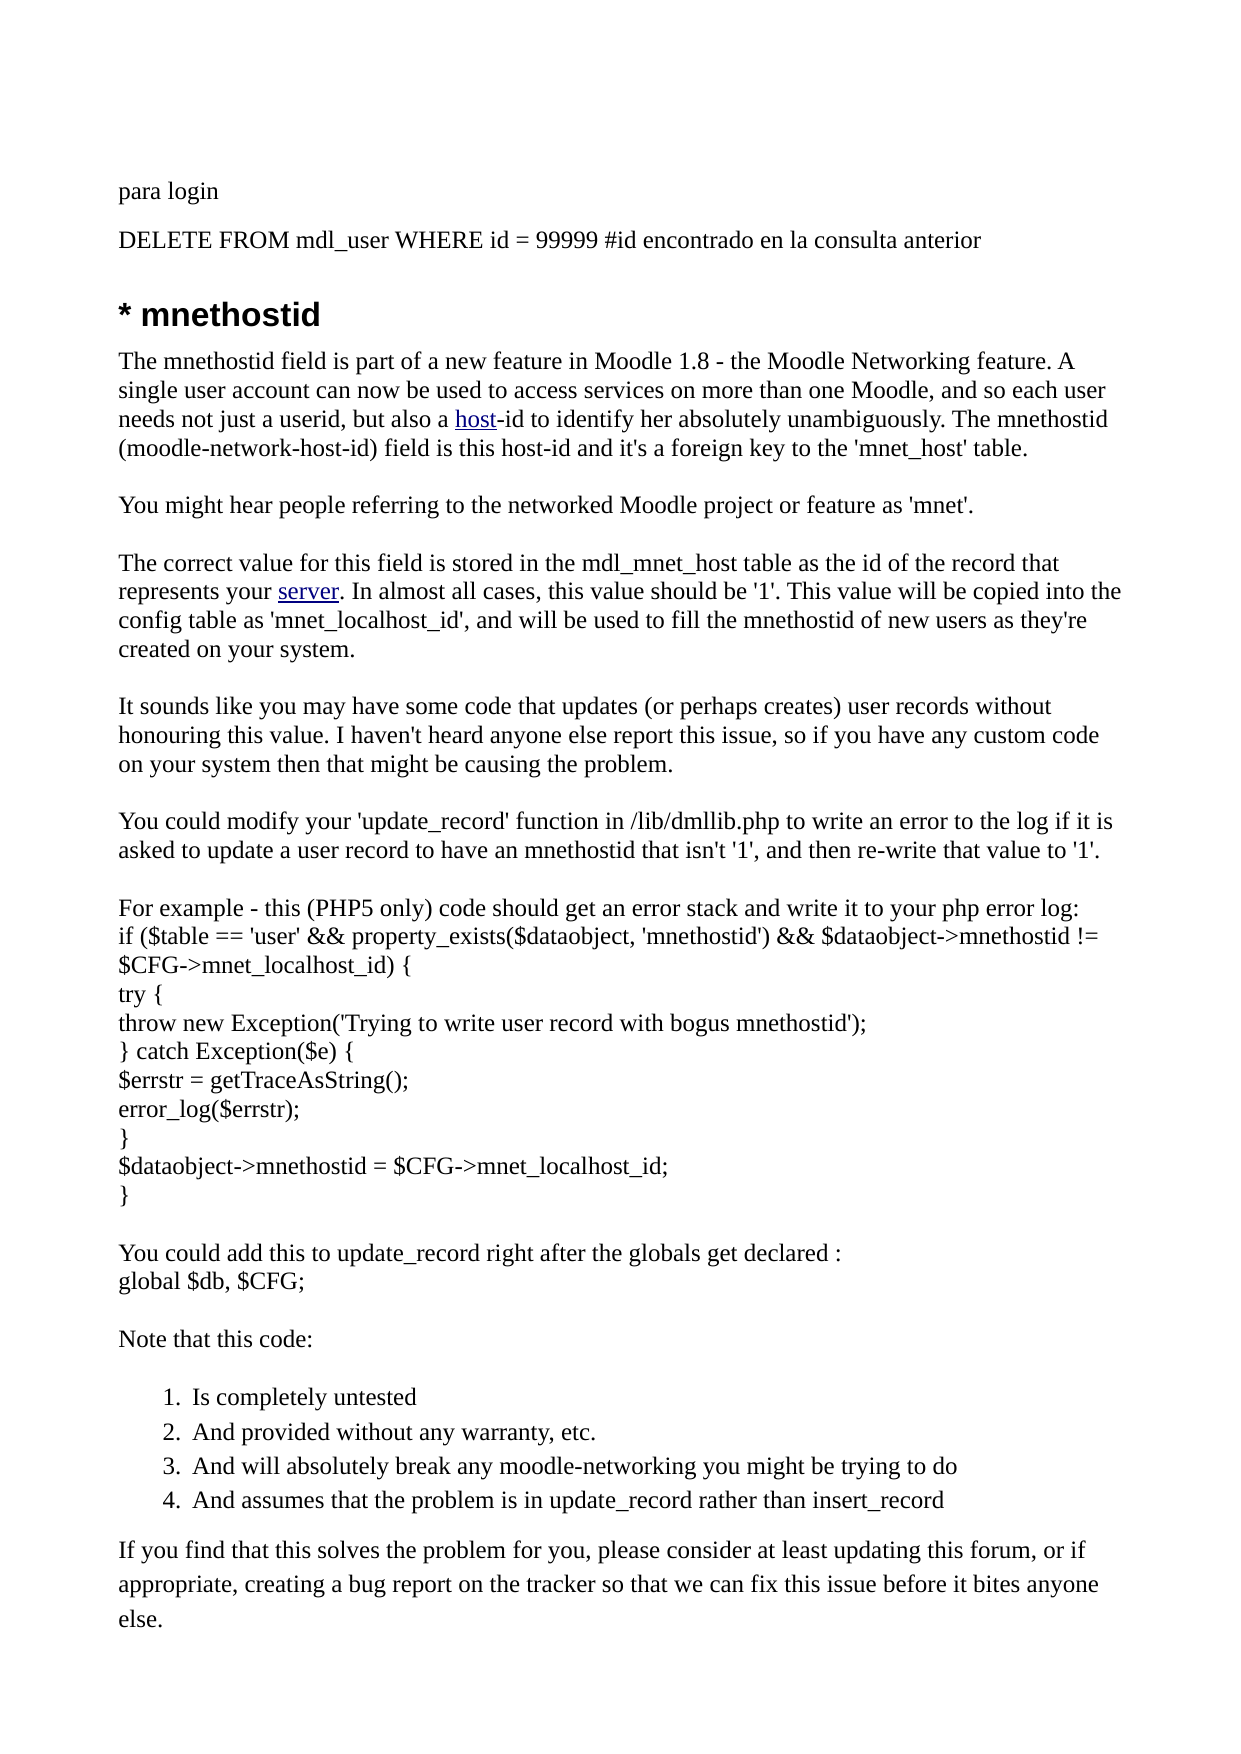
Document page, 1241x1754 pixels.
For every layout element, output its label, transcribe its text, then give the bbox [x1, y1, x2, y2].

subtitle * mnethostid [118, 295, 1122, 334]
list Is completely untested [162, 1382, 1122, 1411]
list And assumes that the problem is in update_record rather than insert_record [162, 1486, 1122, 1514]
list And will absolutely break any moodle-networking you might be trying to do [162, 1451, 1122, 1480]
text If you find that this solves the problem for you, please consider at least updating this forum, or if appropriate, creating a bug report on the tracker so that we can fix this issue before it bites anyone else. [118, 1535, 1122, 1632]
text para login [118, 176, 1122, 205]
list And provided without any warranty, etc. [162, 1417, 1122, 1445]
text The mnethostid field is part of a new feature in Moodle 1.8 - the Moodle Networking feature. A single user account can now be used to access services on more than one Moodle, and so each user needs not just a userid, but also a host-id to identify her absolutely unambiguously. The mnethostid (moodle-network-host-id) field is this host-id and it's a foreign key to the 'mnet_host' table. You might hear people referring to the networked Moodle project or feature as 'mnet'. The correct value for this field is stored in the mdl_mnet_host table as the id of the record that represents your server. In almost all cases, this value should be '1'. This value will be copied into the config table as 'mnet_localhost_id', and will be used to fill the mnethostid of new users as they're created on your system. It sounds like you may have some code that updates (or perhaps creates) user records without honouring this value. I haven't heard anyone else report this issue, so if you have any custom code on your system then that might be causing the problem. You could modify your 'update_record' function in /lib/dmllib.php to write an error to the log if it is asked to update a user record to have an mnethostid that isn't '1', and then re-write that value to '1'. For example - this (PHP5 only) code should get an error stack and write it to your php error log: if ($table == 'user' && property_exists($dataobject, 'mnethostid') && $dataobject->mnethostid != $CFG->mnet_localhost_id) { try { throw new Exception('Trying to write user record with bogus mnethostid'); } catch Exception($e) { $errstr = getTraceAsString(); error_log($errstr); } $dataobject->mnethostid = $CFG->mnet_localhost_id; } You could add this to update_record right after the globals get declared : global $db, $CFG; Note that this code: [118, 346, 1122, 1353]
text DELETE FROM mdl_user WHERE id = 99999 #id encontrado en la consulta anterior [118, 225, 1122, 254]
